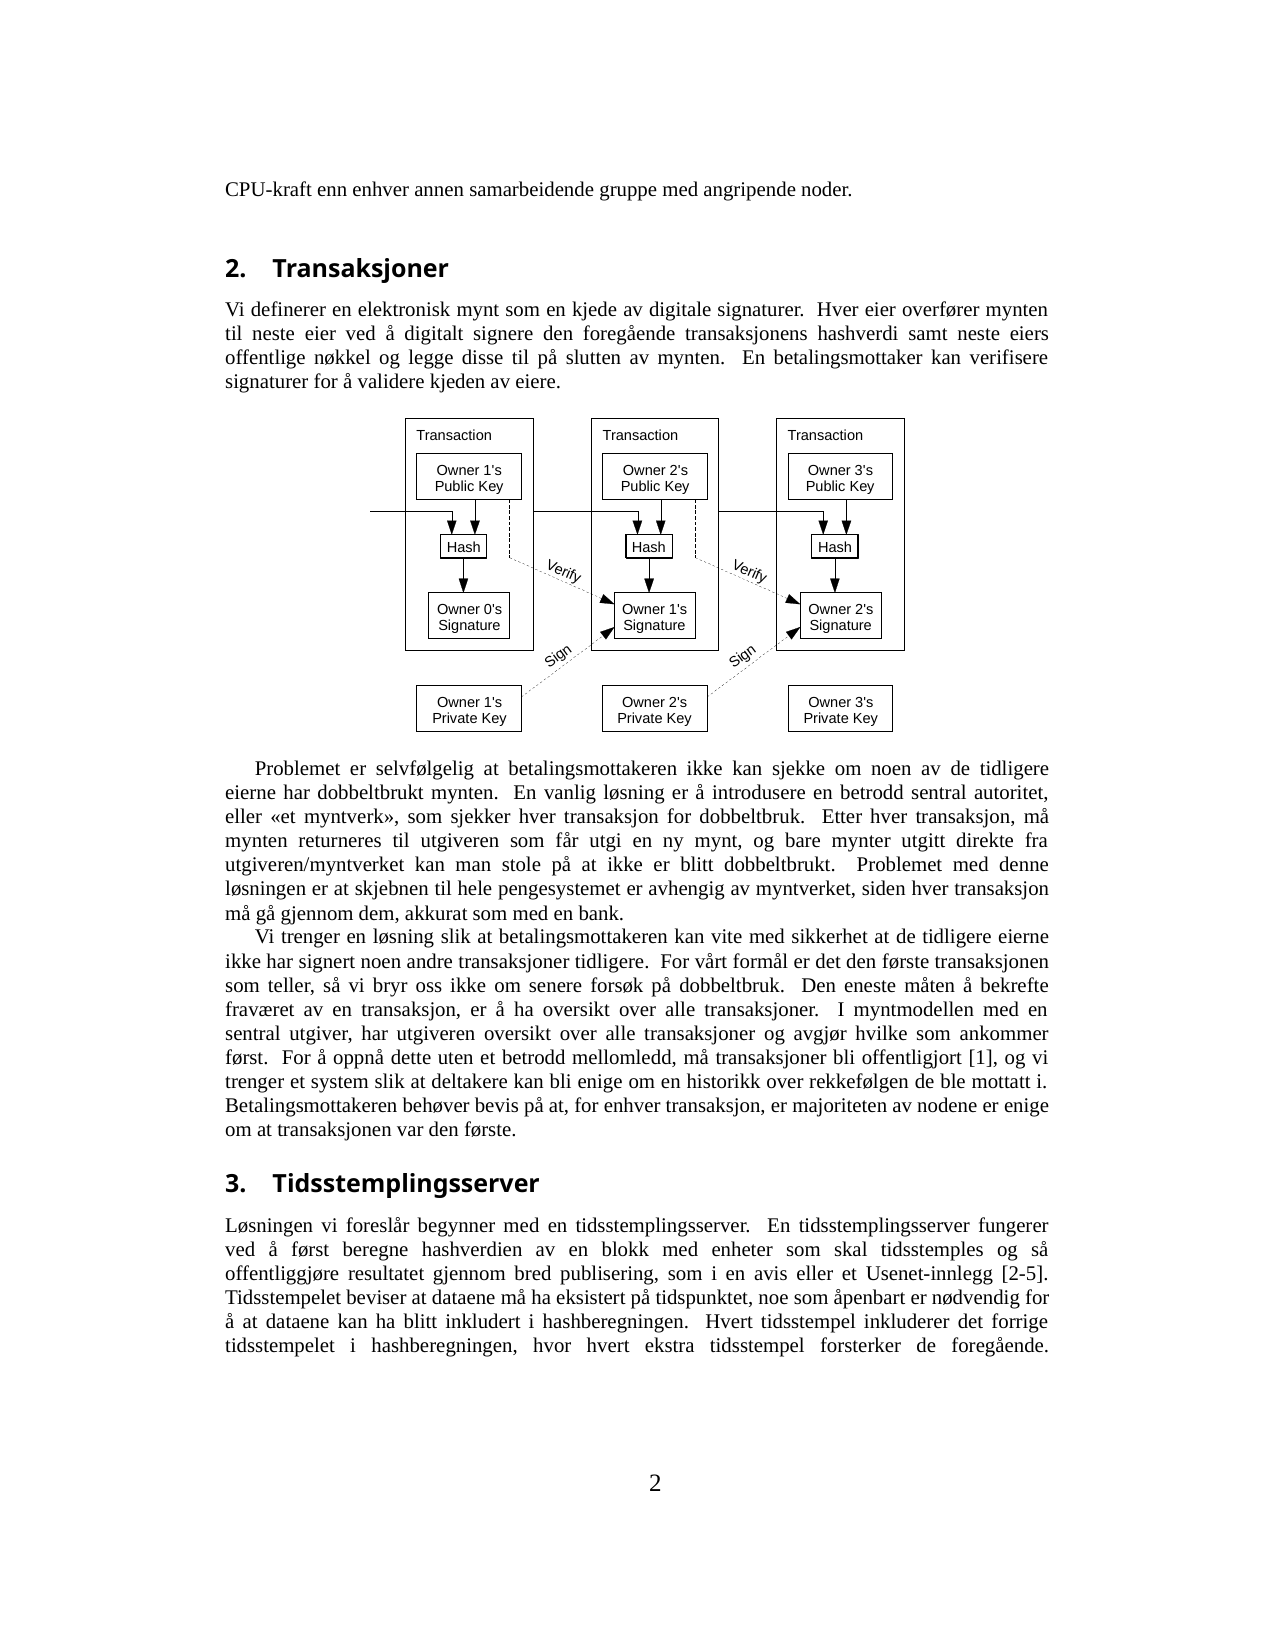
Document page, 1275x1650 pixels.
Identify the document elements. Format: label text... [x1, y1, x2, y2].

subtitle 2. Transaksjoner [225, 250, 1050, 284]
list Løsningen vi foreslår begynner med en tidsstemplingsserver. En tidsstemplingsserver fungerer ved å først beregne hashverdien av en blokk med enheter som skal tidsstemples og så offentliggjøre resultatet gjennom bred publisering, som i en avis eller et Usenet-innlegg [2-5]. Tidsstempelet beviser at dataene må ha eksistert på tidspunktet, noe som åpenbart er nødvendig for å at dataene kan ha blitt inkludert i hashberegningen. Hvert tidsstempel inkluderer det forrige tidsstempelet i hashberegningen, hvor hvert ekstra tidsstempel forsterker de foregående. [225, 1213, 1050, 1357]
list Vi trenger en løsning slik at betalingsmottakeren kan vite med sikkerhet at de tidligere eierne ikke har signert noen andre transaksjoner tidligere. For vårt formål er det den første transaksjonen som teller, så vi bryr oss ikke om senere forsøk på dobbeltbruk. Den eneste måten å bekrefte fraværet av en transaksjon, er å ha oversikt over alle transaksjoner. I myntmodellen med en sentral utgiver, har utgiveren oversikt over alle transaksjoner og avgjør hvilke som ankommer først. For å oppnå dette uten et betrodd mellomledd, må transaksjoner bli offentligjort [1], og vi trenger et system slik at deltakere kan bli enige om en historikk over rekkefølgen de ble mottatt i. Betalingsmottakeren behøver bevis på at, for enhver transaksjon, er majoriteten av nodene er enige om at transaksjonen var den første. [225, 924, 1050, 1141]
text CPU-kraft enn enhver annen samarbeidende gruppe med angripende noder. [225, 177, 1050, 201]
subtitle 3. Tidsstemplingsserver [225, 1166, 1050, 1200]
text Vi definerer en elektronisk mynt som en kjede av digitale signaturer. Hver eier overfører mynten til neste eier ved å digitalt signere den foregående transaksjonens hashverdi samt neste eiers offentlige nøkkel og legge disse til på slutten av mynten. En betalingsmottaker kan verifisere signaturer for å validere kjeden av eiere. [225, 297, 1050, 393]
list Problemet er selvfølgelig at betalingsmottakeren ikke kan sjekke om noen av de tidligere eierne har dobbeltbrukt mynten. En vanlig løsning er å introdusere en betrodd sentral autoritet, eller «et myntverk», som sjekker hver transaksjon for dobbeltbruk. Etter hver transaksjon, må mynten returneres til utgiveren som får utgi en ny mynt, og bare mynter utgitt direkte fra utgiveren/myntverket kan man stole på at ikke er blitt dobbeltbrukt. Problemet med denne løsningen er at skjebnen til hele pengesystemet er avhengig av myntverket, siden hver transaksjon må gå gjennom dem, akkurat som med en bank. [225, 756, 1050, 924]
